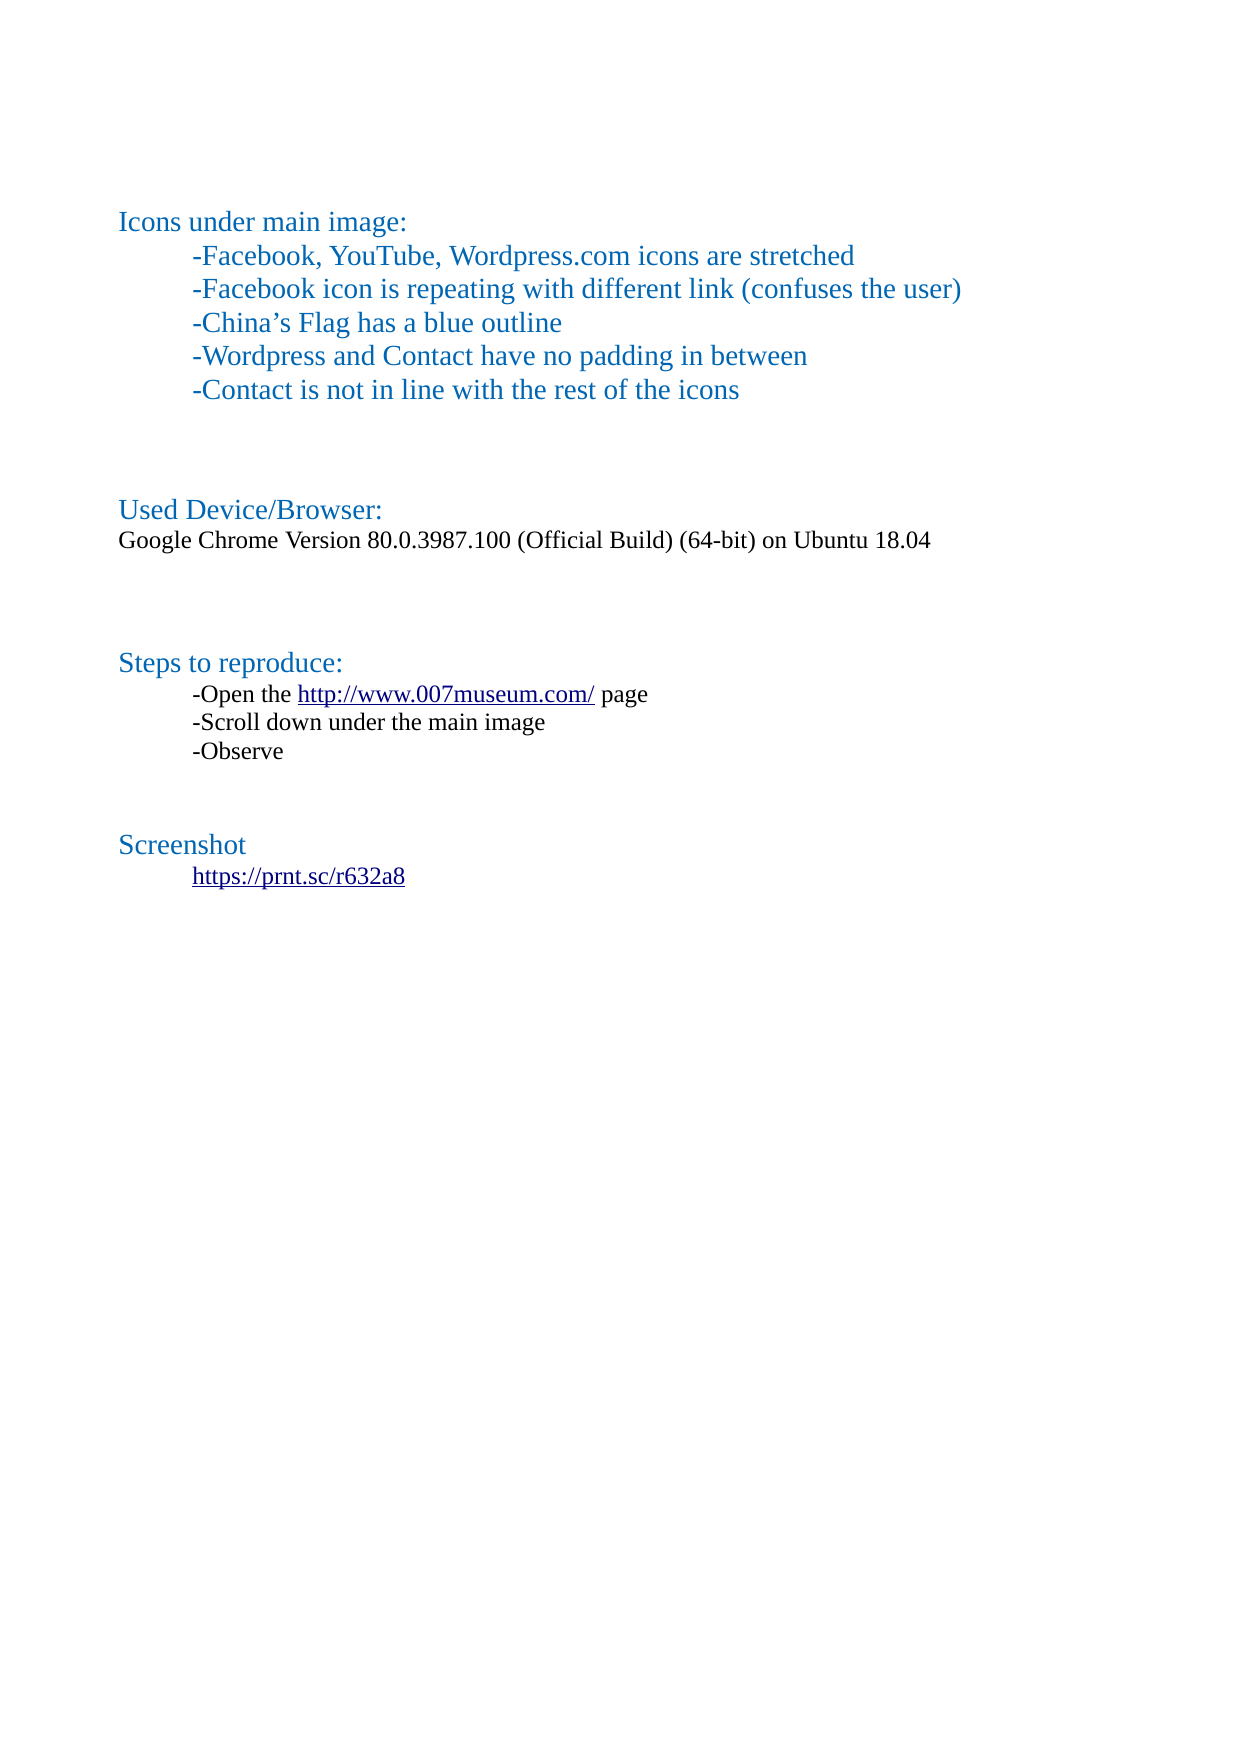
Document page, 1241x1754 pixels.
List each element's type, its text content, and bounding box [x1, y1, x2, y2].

text Icons under main image: [118, 204, 1122, 238]
text -Facebook icon is repeating with different link (confuses the user) [118, 271, 1122, 305]
text https://prnt.sc/r632a8 [118, 861, 1122, 889]
text -Scroll down under the main image [118, 707, 1122, 736]
text -China’s Flag has a blue outline [118, 305, 1122, 338]
text -Contact is not in line with the rest of the icons [118, 372, 1122, 406]
text Used Device/Browser: [118, 492, 1122, 525]
text Steps to reproduce: [118, 645, 1122, 679]
text -Facebook, YouTube, Wordpress.com icons are stretched [118, 238, 1122, 271]
text -Open the http://www.007museum.com/ page [118, 679, 1122, 707]
text Google Chrome Version 80.0.3987.100 (Official Build) (64-bit) on Ubuntu 18.04 [118, 525, 1122, 554]
text -Wordpress and Contact have no padding in between [118, 338, 1122, 372]
text -Observe [118, 736, 1122, 765]
text Screenshot [118, 827, 1122, 861]
